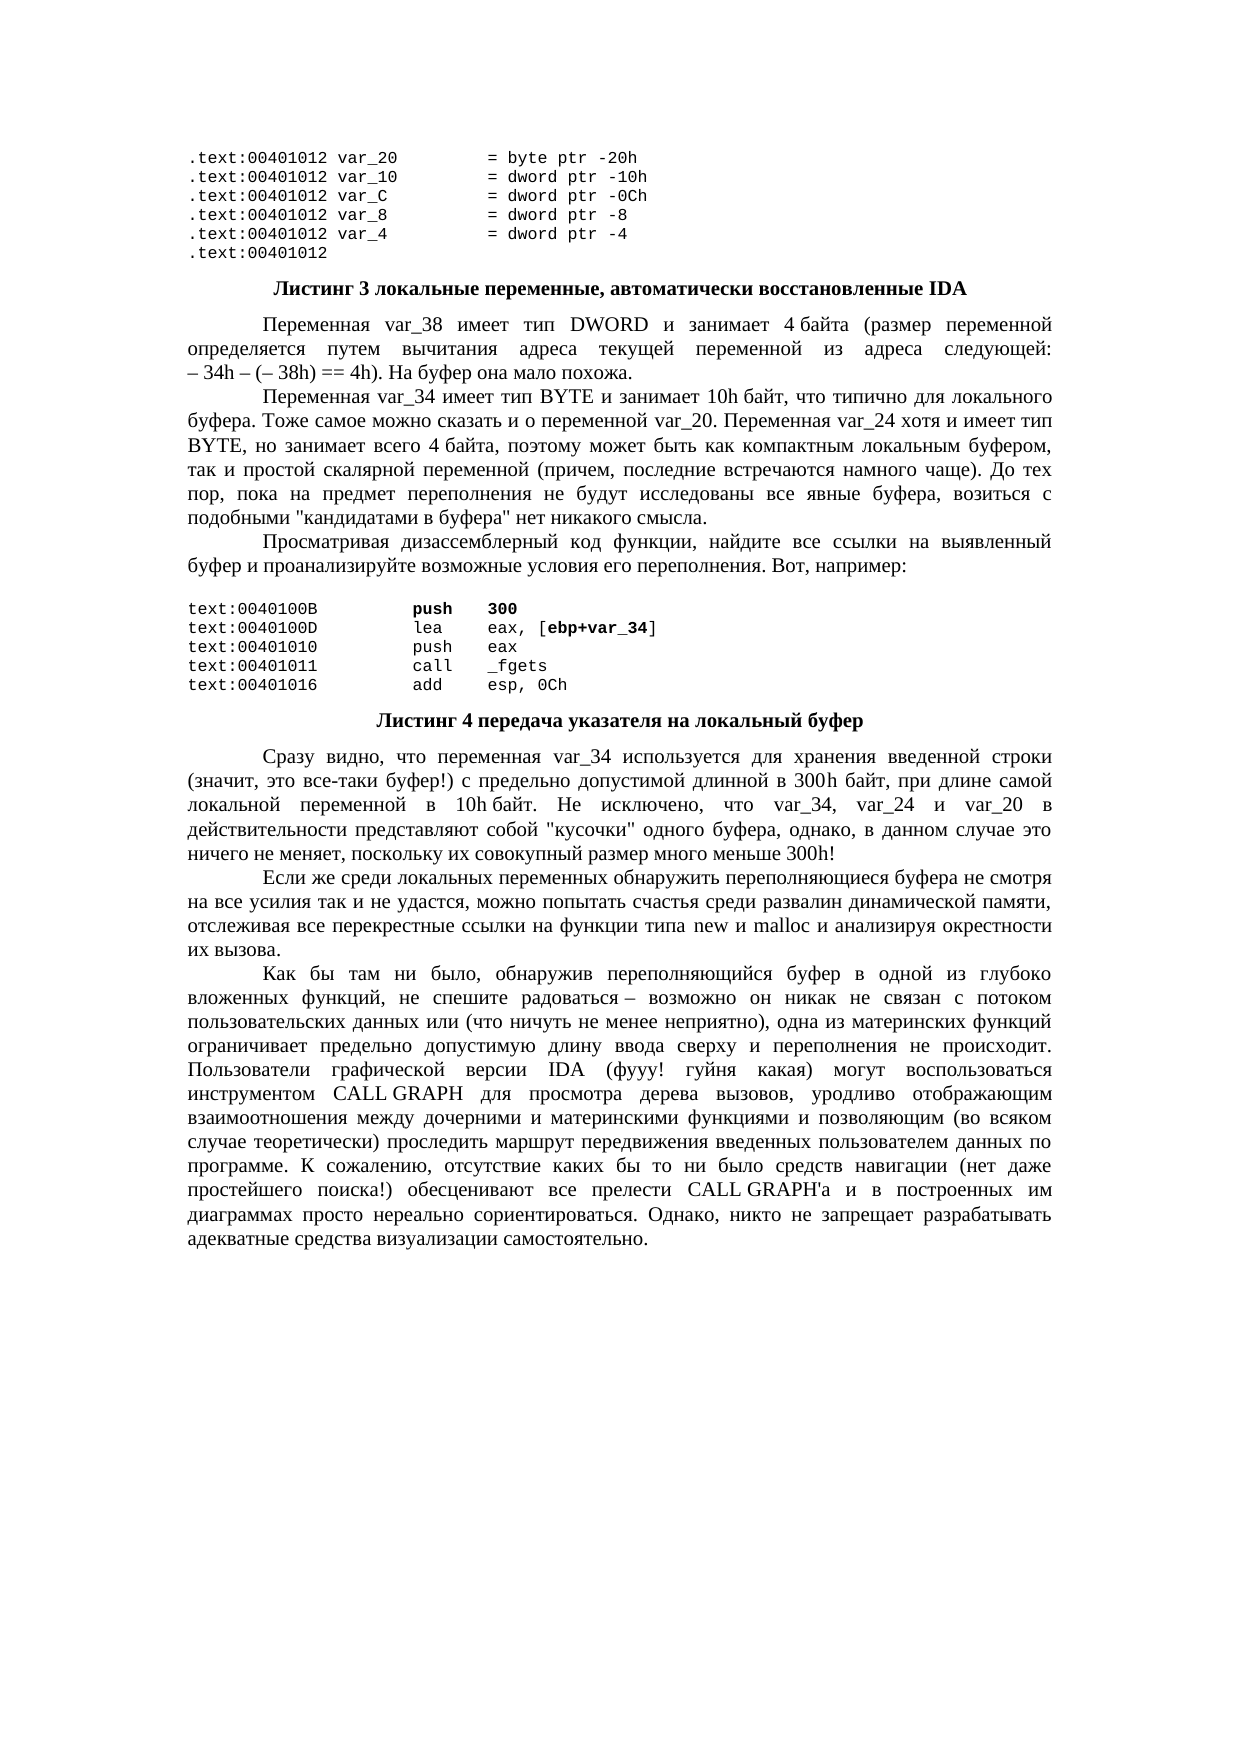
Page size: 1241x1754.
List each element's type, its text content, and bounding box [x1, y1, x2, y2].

text text:0040100B push 300 [187, 601, 1053, 620]
text text:00401010 push eax [187, 639, 1053, 657]
text text:00401016 add esp, 0Ch [187, 676, 1053, 695]
text .text:00401012 [187, 244, 1053, 263]
text .text:00401012 var_C = dword ptr -0Ch [187, 188, 1053, 207]
text Как бы там ни было, обнаружив переполняющийся буфер в одной из глубоко вложенных функций, не спешите радоваться – возможно он никак не связан с потоком пользовательских данных или (что ничуть не менее неприятно), одна из материнских функций ограничивает предельно допустимую длину ввода сверху и переполнения не происходит. Пользователи графической версии IDA (фууу! гуйня какая) могут воспользоваться инструментом CALL GRAPH для просмотра дерева вызовов, уродливо отображающим взаимоотношения между дочерними и материнскими функциями и позволяющим (во всяком случае теоретически) проследить маршрут передвижения введенных пользователем данных по программе. К сожалению, отсутствие каких бы то ни было средств навигации (нет даже простейшего поиска!) обесценивают все прелести CALL GRAPH'а и в построенных им диаграммах просто нереально сориентироваться. Однако, никто не запрещает разрабатывать адекватные средства визуализации самостоятельно. [187, 961, 1053, 1249]
text .text:00401012 var_4 = dword ptr -4 [187, 225, 1053, 244]
text .text:00401012 var_20 = byte ptr -20h [187, 150, 1053, 169]
text Переменная var_38 имеет тип DWORD и занимает 4 байта (размер переменной определяется путем вычитания адреса текущей переменной из адреса следующей: – 34h – (– 38h) == 4h). На буфер она мало похожа. [187, 312, 1053, 384]
text text:00401011 call _fgets [187, 657, 1053, 676]
text Сразу видно, что переменная var_34 используется для хранения введенной строки (значит, это все-таки буфер!) с предельно допустимой длинной в 300h байт, при длине самой локальной переменной в 10h байт. Не исключено, что var_34, var_24 и var_20 в действительности представляют собой "кусочки" одного буфера, однако, в данном случае это ничего не меняет, поскольку их совокупный размер много меньше 300h! [187, 744, 1053, 864]
text text:0040100D lea eax, [ebp+var_34] [187, 620, 1053, 639]
text Если же среди локальных переменных обнаружить переполняющиеся буфера не смотря на все усилия так и не удастся, можно попытать счастья среди развалин динамической памяти, отслеживая все перекрестные ссылки на функции типа new и malloc и анализируя окрестности их вызова. [187, 864, 1053, 961]
text Просматривая дизассемблерный код функции, найдите все ссылки на выявленный буфер и проанализируйте возможные условия его переполнения. Вот, например: [187, 529, 1053, 577]
text .text:00401012 var_8 = dword ptr -8 [187, 207, 1053, 225]
text .text:00401012 var_10 = dword ptr -10h [187, 169, 1053, 188]
text Переменная var_34 имеет тип BYTE и занимает 10h байт, что типично для локального буфера. Тоже самое можно сказать и о переменной var_20. Переменная var_24 хотя и имеет тип BYTE, но занимает всего 4 байта, поэтому может быть как компактным локальным буфером, так и простой скалярной переменной (причем, последние встречаются намного чаще). До тех пор, пока на предмет переполнения не будут исследованы все явные буфера, возиться с подобными "кандидатами в буфера" нет никакого смысла. [187, 384, 1053, 529]
text Листинг 3 локальные переменные, автоматически восстановленные IDA [187, 276, 1053, 300]
text Листинг 4 передача указателя на локальный буфер [187, 708, 1053, 732]
